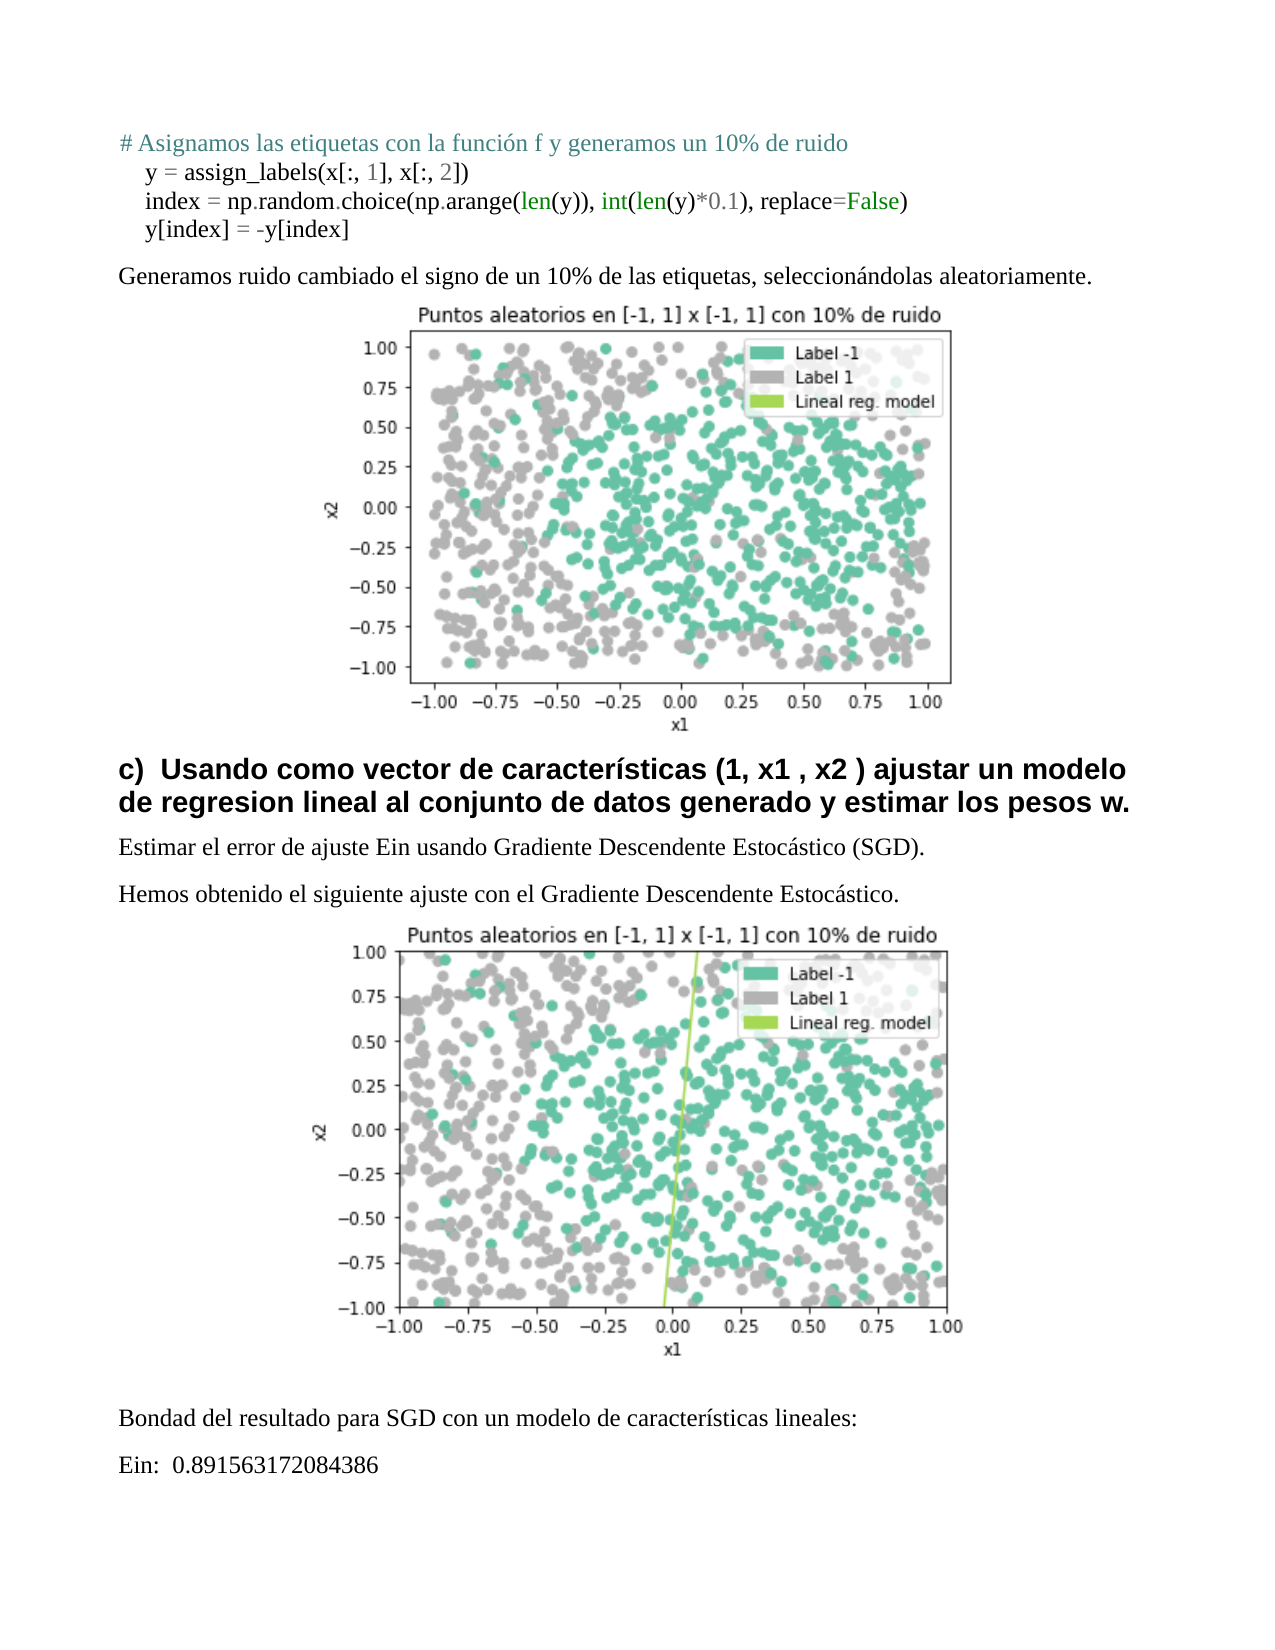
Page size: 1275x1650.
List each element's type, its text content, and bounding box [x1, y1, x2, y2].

text Generamos ruido cambiado el signo de un 10% de las etiquetas, seleccionándolas aleatoriamente. [118, 261, 1157, 290]
text Hemos obtenido el siguiente ajuste con el Gradiente Descendente Estocástico. [118, 879, 1157, 908]
picture [303, 915, 976, 1369]
subtitle c) Usando como vector de características (1, x1 , x2 ) ajustar un modelo de regresion lineal al conjunto de datos generado y estimar los pesos w. [118, 752, 1157, 819]
text Estimar el error de ajuste Ein usando Gradiente Descendente Estocástico (SGD). [118, 832, 1157, 860]
picture [315, 295, 960, 744]
text Bondad del resultado para SGD con un modelo de características lineales: [118, 1403, 1157, 1432]
text Ein: 0.891563172084386 [118, 1450, 1157, 1479]
